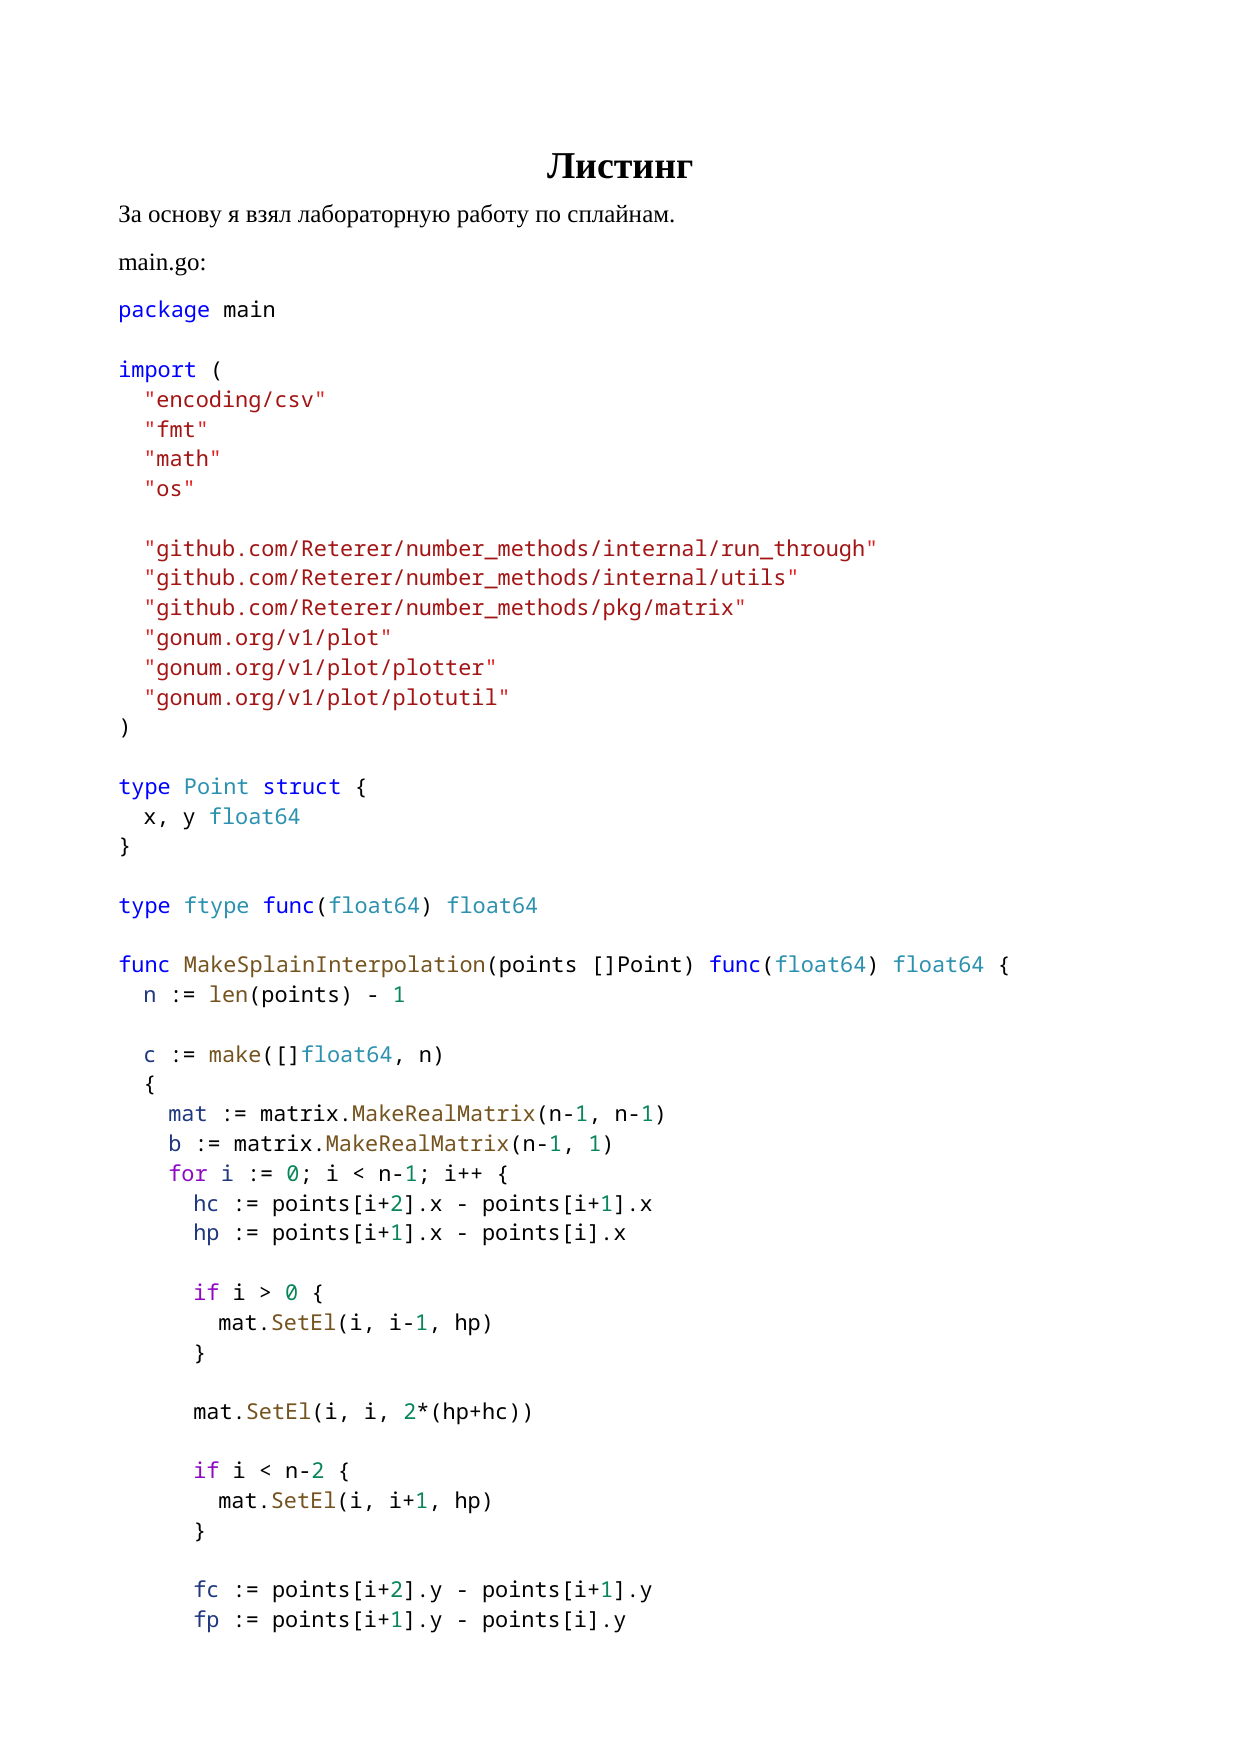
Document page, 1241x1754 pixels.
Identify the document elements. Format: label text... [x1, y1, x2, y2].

text for i := 0; i < n-1; i++ { [118, 1158, 1122, 1188]
text "encoding/csv" [118, 384, 1122, 413]
text main.go: [118, 247, 1122, 276]
text hc := points[i+2].x - points[i+1].x [118, 1188, 1122, 1217]
text { [118, 1068, 1122, 1098]
text "os" [118, 473, 1122, 503]
text package main [118, 294, 1122, 324]
text x, y float64 [118, 801, 1122, 830]
text ) [118, 711, 1122, 741]
text } [118, 1336, 1122, 1366]
text mat.SetEl(i, i+1, hp) [118, 1485, 1122, 1515]
text n := len(points) - 1 [118, 979, 1122, 1009]
text type ftype func(float64) float64 [118, 890, 1122, 920]
text "gonum.org/v1/plot" [118, 622, 1122, 652]
text if i < n-2 { [118, 1455, 1122, 1485]
text "github.com/Reterer/number_methods/internal/run_through" [118, 533, 1122, 562]
text b := matrix.MakeRealMatrix(n-1, 1) [118, 1128, 1122, 1158]
text mat.SetEl(i, i, 2*(hp+hc)) [118, 1396, 1122, 1426]
text import ( [118, 354, 1122, 384]
text fc := points[i+2].y - points[i+1].y [118, 1574, 1122, 1604]
text fp := points[i+1].y - points[i].y [118, 1604, 1122, 1634]
text mat.SetEl(i, i-1, hp) [118, 1307, 1122, 1336]
text За основу я взял лабораторную работу по сплайнам. [118, 199, 1122, 228]
text "math" [118, 443, 1122, 473]
text "gonum.org/v1/plot/plotter" [118, 652, 1122, 682]
text if i > 0 { [118, 1277, 1122, 1307]
text "fmt" [118, 413, 1122, 443]
text func MakeSplainInterpolation(points []Point) func(float64) float64 { [118, 949, 1122, 979]
text hp := points[i+1].x - points[i].x [118, 1217, 1122, 1247]
text c := make([]float64, n) [118, 1039, 1122, 1068]
text mat := matrix.MakeRealMatrix(n-1, n-1) [118, 1098, 1122, 1128]
subtitle Листинг [118, 143, 1122, 187]
text } [118, 1515, 1122, 1545]
text "gonum.org/v1/plot/plotutil" [118, 682, 1122, 711]
text "github.com/Reterer/number_methods/internal/utils" [118, 562, 1122, 592]
text type Point struct { [118, 771, 1122, 801]
text "github.com/Reterer/number_methods/pkg/matrix" [118, 592, 1122, 622]
text } [118, 830, 1122, 860]
